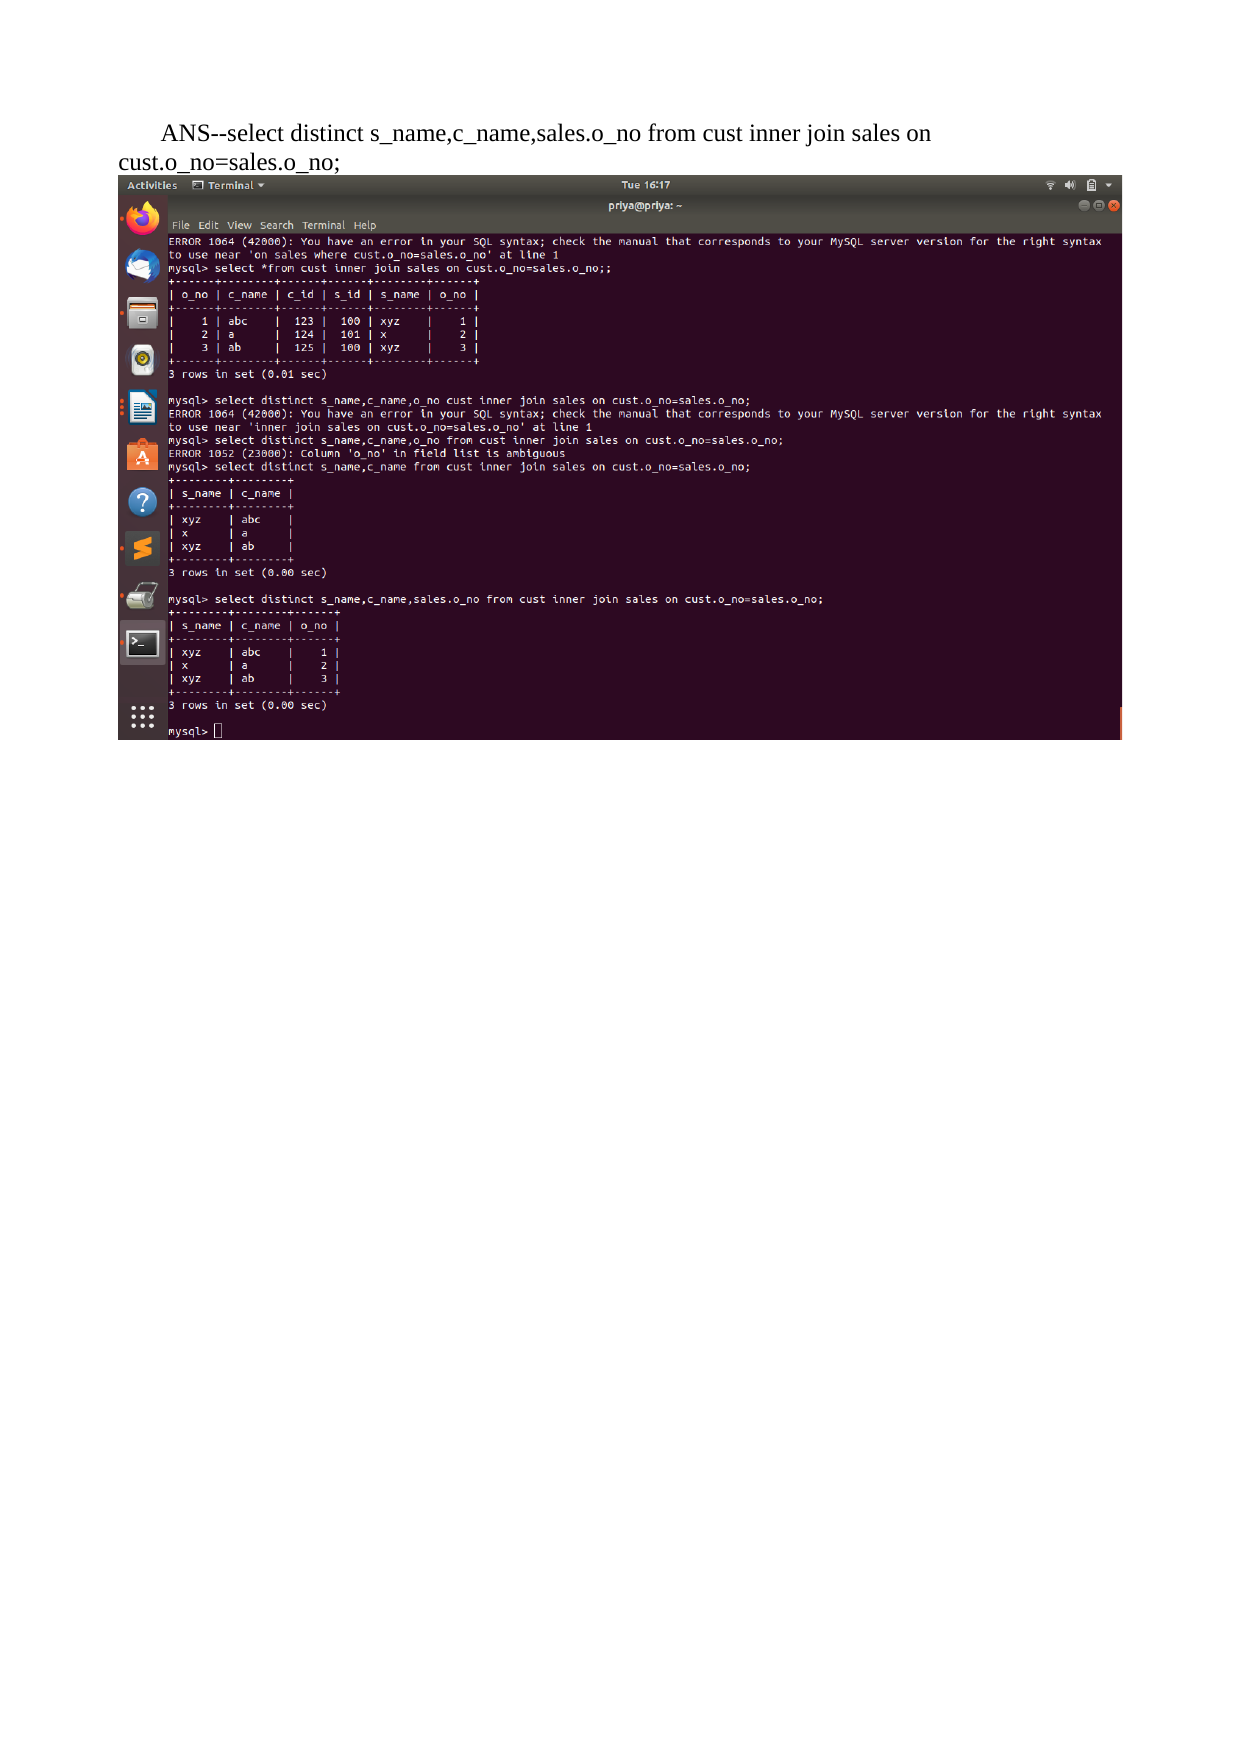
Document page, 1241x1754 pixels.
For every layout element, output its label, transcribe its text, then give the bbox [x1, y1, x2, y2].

picture [118, 175, 1123, 740]
text ANS--select distinct s_name,c_name,sales.o_no from cust inner join sales on cust.o_no=sales.o_no; [118, 118, 1122, 175]
